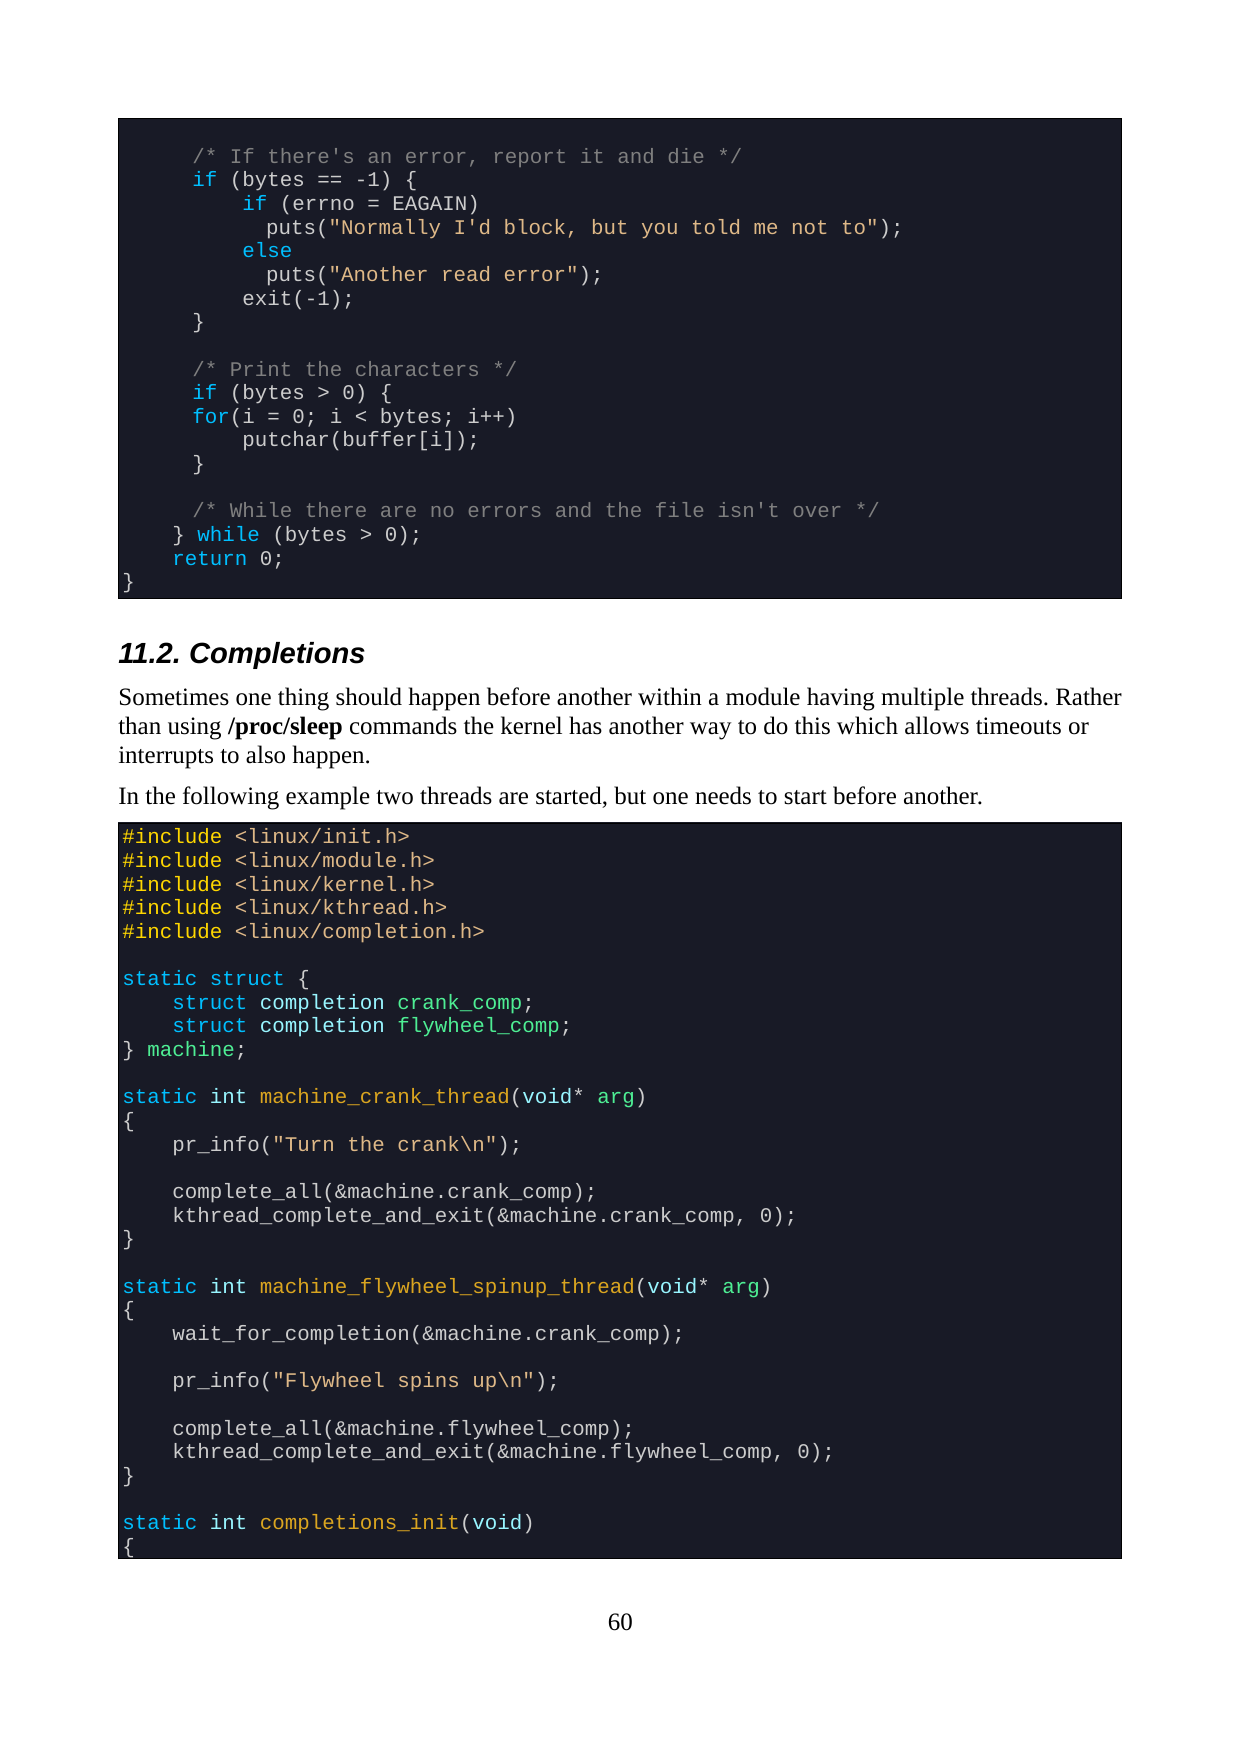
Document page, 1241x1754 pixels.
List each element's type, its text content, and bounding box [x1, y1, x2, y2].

text struct completion crank_comp; [119, 988, 1121, 1012]
text /* Print the characters */ [119, 354, 1121, 378]
text exit(-1); [119, 284, 1121, 307]
text puts("Another read error"); [119, 260, 1121, 284]
text if (bytes > 0) { [119, 378, 1121, 402]
text } [119, 1224, 1121, 1248]
text { [119, 1295, 1121, 1319]
text /* While there are no errors and the file isn't over */ [119, 496, 1121, 520]
text #include <linux/module.h> [119, 846, 1121, 870]
text #include <linux/init.h> [119, 824, 1121, 846]
text #include <linux/kernel.h> [119, 870, 1121, 893]
text if (bytes == -1) { [119, 165, 1121, 189]
text static int machine_flywheel_spinup_thread(void* arg) [119, 1272, 1121, 1295]
text } while (bytes > 0); [119, 520, 1121, 544]
text #include <linux/kthread.h> [119, 893, 1121, 917]
text if (errno = EAGAIN) [119, 189, 1121, 213]
text struct completion flywheel_comp; [119, 1012, 1121, 1035]
text /* If there's an error, report it and die */ [119, 142, 1121, 165]
text kthread_complete_and_exit(&machine.flywheel_comp, 0); [119, 1437, 1121, 1461]
text static int machine_crank_thread(void* arg) [119, 1082, 1121, 1106]
text } [119, 1461, 1121, 1484]
text else [119, 236, 1121, 260]
text } machine; [119, 1035, 1121, 1059]
subtitle Completions [118, 636, 1122, 670]
text Sometimes one thing should happen before another within a module having multiple threads. Rather than using /proc/sleep commands the kernel has another way to do this which allows timeouts or interrupts to also happen. [118, 682, 1122, 769]
text puts("Normally I'd block, but you told me not to"); [119, 213, 1121, 236]
text putchar(buffer[i]); [119, 426, 1121, 449]
text pr_info("Turn the crank\n"); [119, 1130, 1121, 1153]
text wait_for_completion(&machine.crank_comp); [119, 1319, 1121, 1343]
text pr_info("Flywheel spins up\n"); [119, 1366, 1121, 1390]
text } [119, 307, 1121, 331]
text { [119, 1106, 1121, 1130]
text In the following example two threads are started, but one needs to start before another. [118, 781, 1122, 810]
text static struct { [119, 964, 1121, 988]
text static int completions_init(void) [119, 1508, 1121, 1532]
text for(i = 0; i < bytes; i++) [119, 402, 1121, 426]
text return 0; [119, 544, 1121, 567]
text complete_all(&machine.flywheel_comp); [119, 1413, 1121, 1437]
text } [119, 449, 1121, 473]
text { [119, 1532, 1121, 1558]
text kthread_complete_and_exit(&machine.crank_comp, 0); [119, 1201, 1121, 1224]
text complete_all(&machine.crank_comp); [119, 1177, 1121, 1201]
text } [119, 567, 1121, 598]
text #include <linux/completion.h> [119, 917, 1121, 941]
